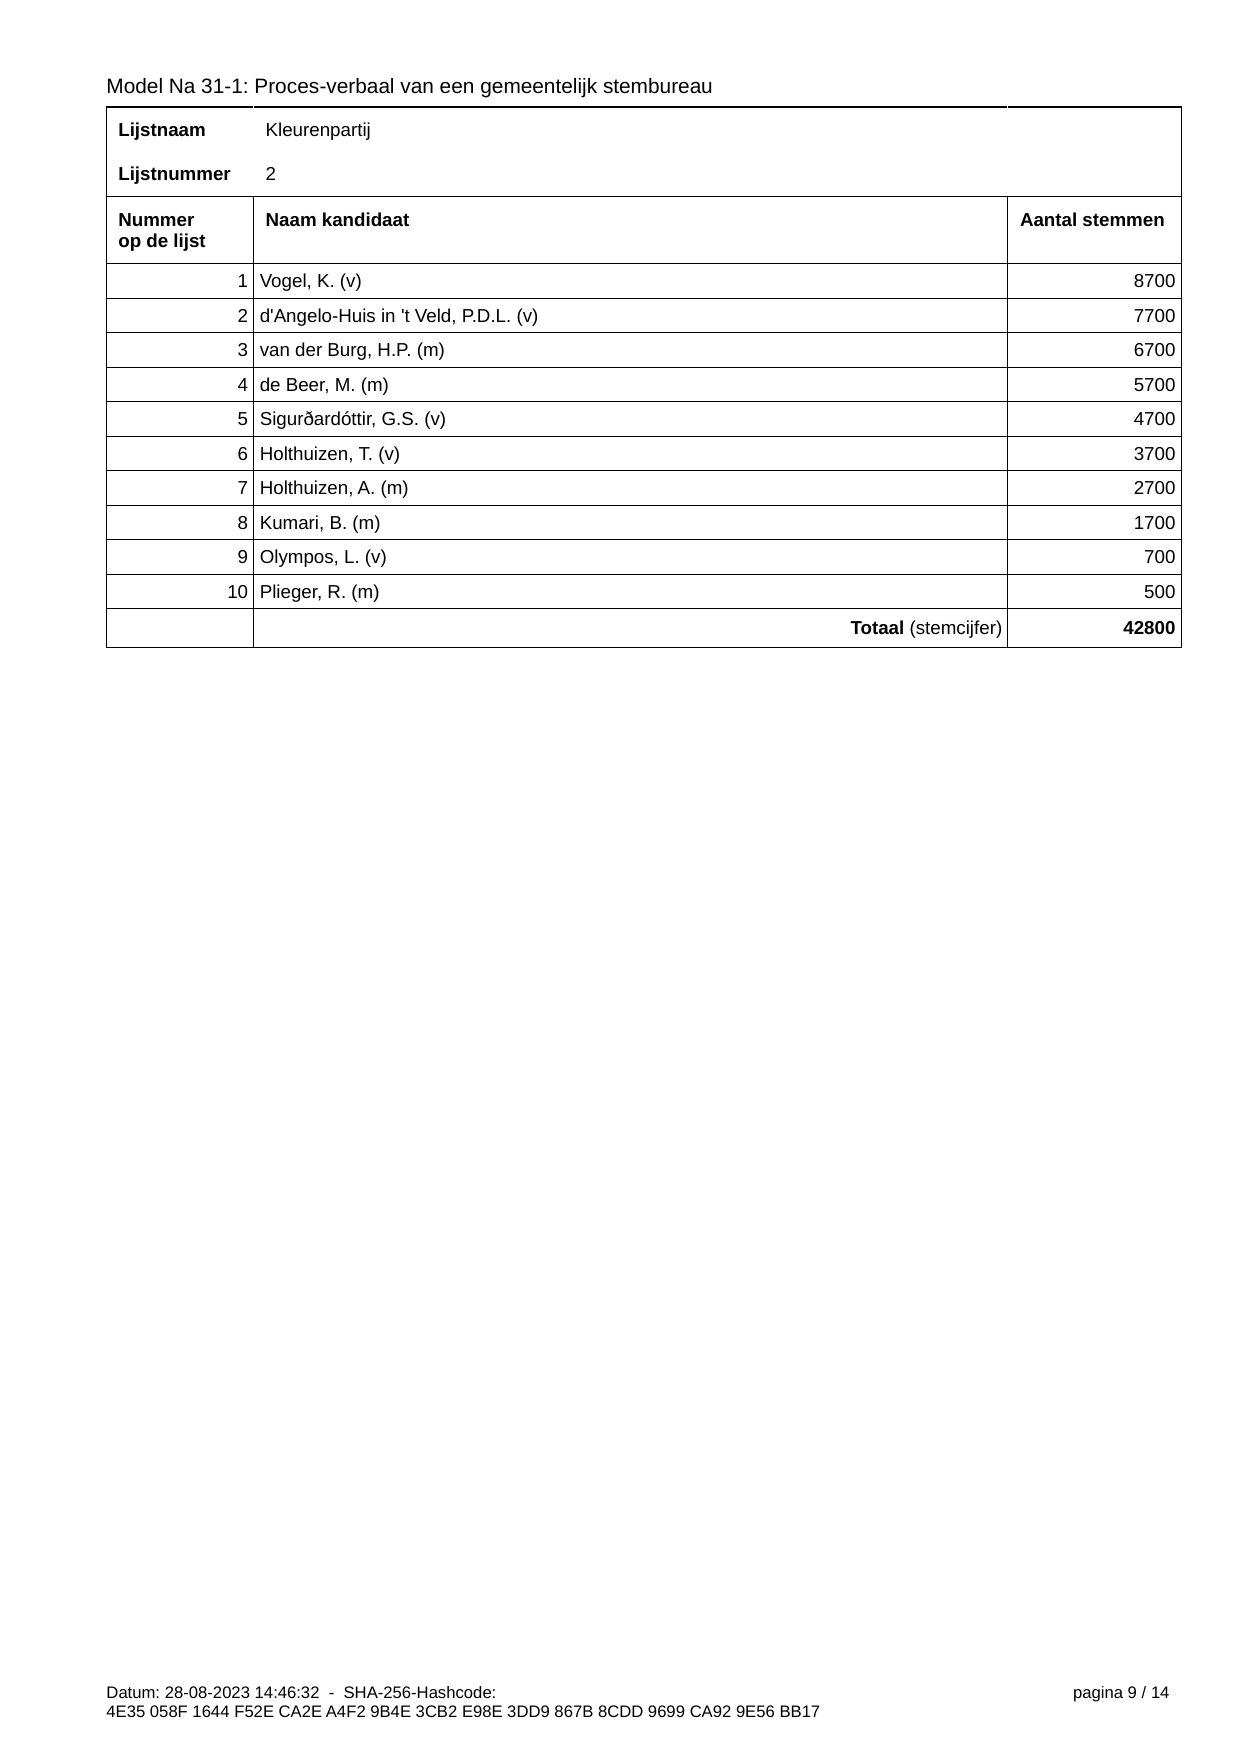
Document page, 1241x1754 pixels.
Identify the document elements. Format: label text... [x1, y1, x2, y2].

table_cell 9 [107, 540, 253, 574]
table_cell Kumari, B. (m) [254, 506, 1007, 539]
table_cell 1 [107, 264, 253, 298]
table_cell 4700 [1008, 402, 1181, 436]
table_cell 3 [107, 333, 253, 367]
table_cell 5700 [1008, 368, 1181, 401]
table_cell d'Angelo-Huis in 't Veld, P.D.L. (v) [254, 299, 1007, 332]
table_cell 4 [107, 368, 253, 401]
table_cell Holthuizen, A. (m) [254, 471, 1007, 505]
table_cell Plieger, R. (m) [254, 575, 1007, 608]
table_cell 500 [1008, 575, 1181, 608]
table_cell Totaal (stemcijfer) [254, 609, 1007, 647]
table_cell van der Burg, H.P. (m) [254, 333, 1007, 367]
table_cell 700 [1008, 540, 1181, 574]
table_cell [107, 609, 253, 647]
table_cell Aantal stemmen [1008, 197, 1181, 263]
table_cell 7700 [1008, 299, 1181, 332]
table_cell Olympos, L. (v) [254, 540, 1007, 574]
table_cell 7 [107, 471, 253, 505]
table_cell Naam kandidaat [254, 197, 1007, 263]
table_cell 6 [107, 437, 253, 470]
table_cell 6700 [1008, 333, 1181, 367]
table_cell Sigurðardóttir, G.S. (v) [254, 402, 1007, 436]
table_cell 2 [107, 299, 253, 332]
table_cell 42800 [1008, 609, 1181, 647]
table_cell 2700 [1008, 471, 1181, 505]
table_header [1008, 108, 1181, 196]
table_cell 3700 [1008, 437, 1181, 470]
table_cell de Beer, M. (m) [254, 368, 1007, 401]
table_cell Nummer op de lijst [107, 197, 253, 263]
table_cell 8700 [1008, 264, 1181, 298]
table_cell 5 [107, 402, 253, 436]
table_header Kleurenpartij 2 [254, 108, 1007, 196]
table_cell 10 [107, 575, 253, 608]
table_cell 1700 [1008, 506, 1181, 539]
table_cell 8 [107, 506, 253, 539]
table_cell Holthuizen, T. (v) [254, 437, 1007, 470]
table_cell Vogel, K. (v) [254, 264, 1007, 298]
table_header Lijstnaam Lijstnummer [107, 108, 253, 196]
